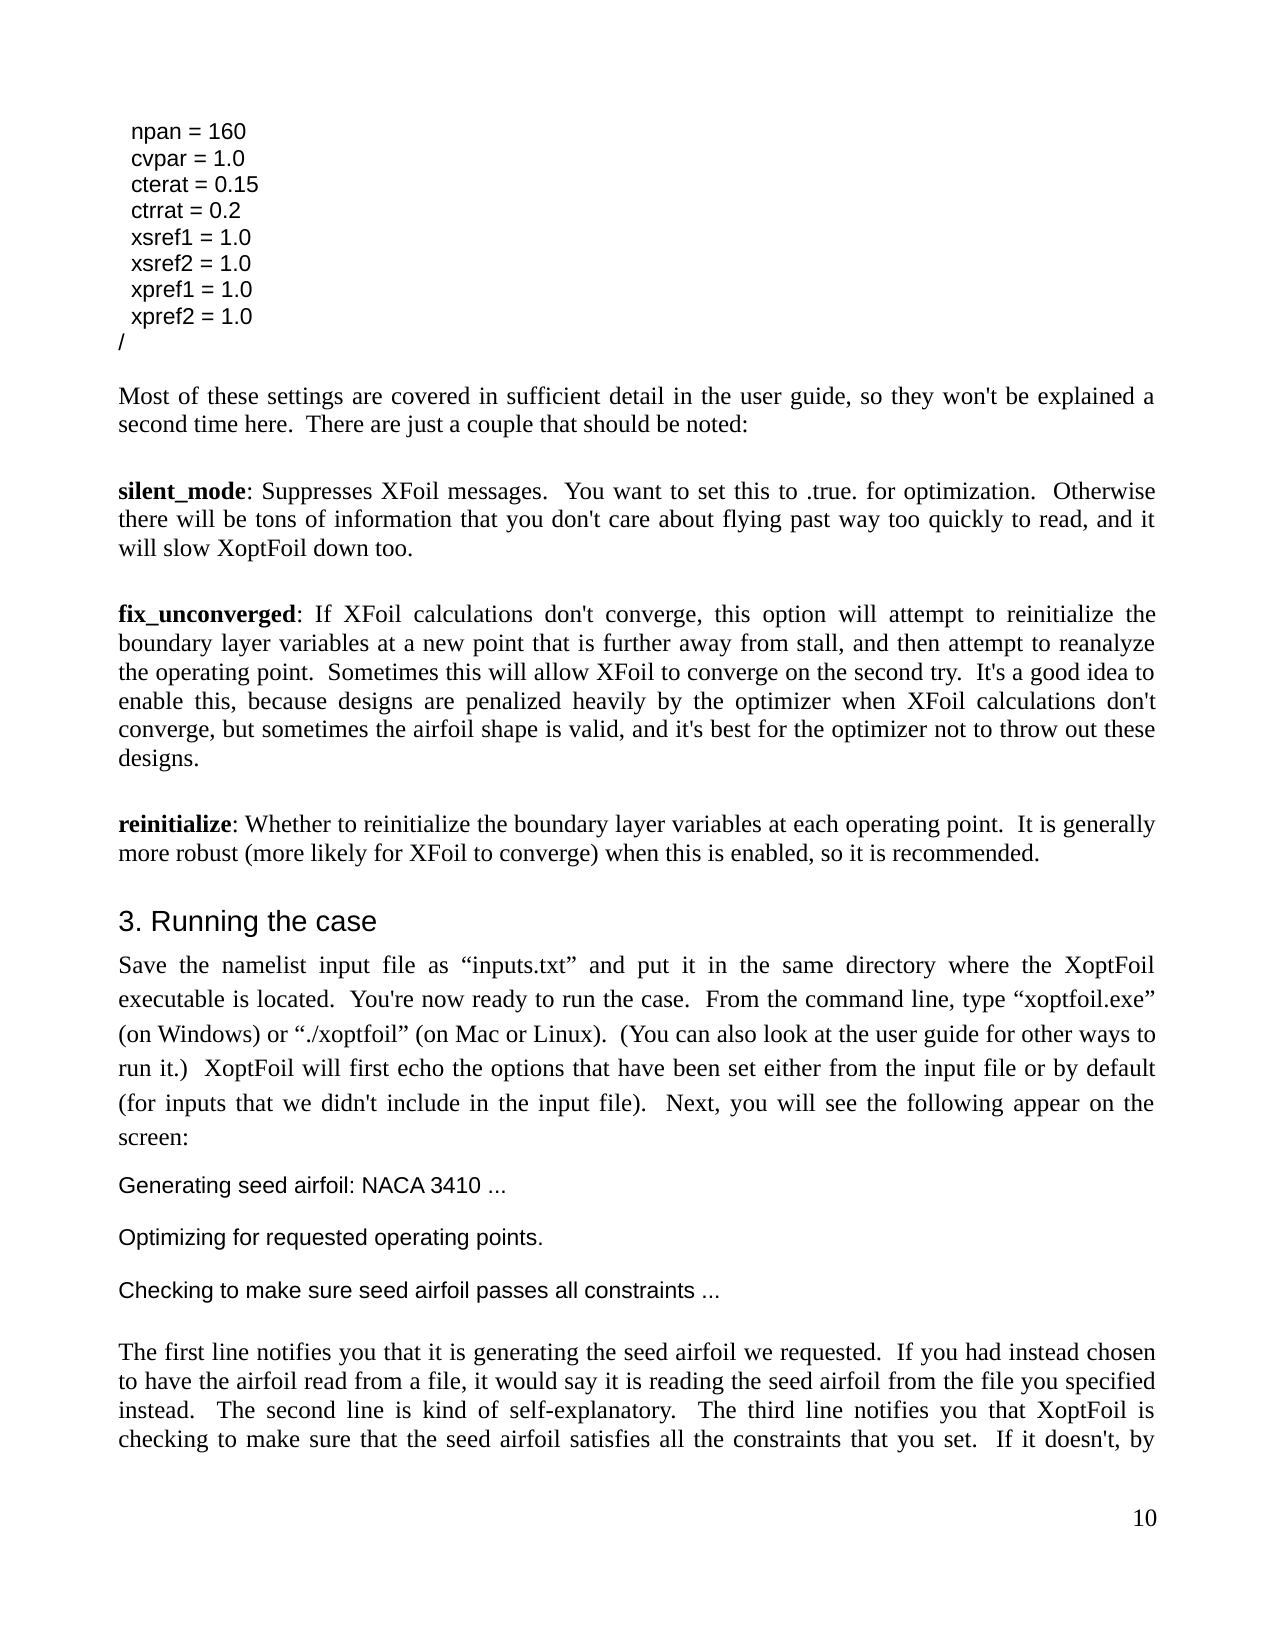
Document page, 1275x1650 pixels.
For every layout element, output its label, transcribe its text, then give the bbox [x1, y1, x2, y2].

text xsref1 = 1.0 [118, 223, 1157, 250]
text Most of these settings are covered in sufficient detail in the user guide, so they won't be explained a second time here. There are just a couple that should be noted: [118, 381, 1157, 438]
text Optimizing for requested operating points. Checking to make sure seed airfoil passes all constraints ... [118, 1198, 1157, 1337]
text reinitialize: Whether to reinitialize the boundary layer variables at each operating point. It is generally more robust (more likely for XFoil to converge) when this is enabled, so it is recommended. [118, 809, 1157, 867]
text fix_unconverged: If XFoil calculations don't converge, this option will attempt to reinitialize the boundary layer variables at a new point that is further away from stall, and then attempt to reanalyze the operating point. Sometimes this will allow XFoil to converge on the second try. It's a good idea to enable this, because designs are penalized heavily by the optimizer when XFoil calculations don't converge, but sometimes the airfoil shape is valid, and it's best for the optimizer not to throw out these designs. [118, 599, 1157, 772]
text xsref2 = 1.0 [118, 250, 1157, 276]
text silent_mode: Suppresses XFoil messages. You want to set this to .true. for optimization. Otherwise there will be tons of information that you don't care about flying past way too quickly to read, and it will slow XoptFoil down too. [118, 476, 1157, 562]
text Generating seed airfoil: NACA 3410 ... [118, 1172, 1157, 1198]
text Save the namelist input file as “inputs.txt” and put it in the same directory where the XoptFoil executable is located. You're now ready to run the case. From the command line, type “xoptfoil.exe” (on Windows) or “./xoptfoil” (on Mac or Linux). (You can also look at the user guide for other ways to run it.) XoptFoil will first echo the options that have been set either from the input file or by default (for inputs that we didn't include in the input file). Next, you will see the following appear on the screen: [118, 950, 1157, 1151]
subtitle 3. Running the case [118, 904, 1157, 938]
text xpref1 = 1.0 [118, 276, 1157, 303]
text The first line notifies you that it is generating the seed airfoil we requested. If you had instead chosen to have the airfoil read from a file, it would say it is reading the seed airfoil from the file you specified instead. The second line is kind of self-explanatory. The third line notifies you that XoptFoil is checking to make sure that the seed airfoil satisfies all the constraints that you set. If it doesn't, by [118, 1337, 1157, 1452]
text ctrrat = 0.2 [118, 197, 1157, 223]
text cterat = 0.15 [118, 171, 1157, 197]
text npan = 160 [118, 118, 1157, 144]
text cvpar = 1.0 [118, 144, 1157, 171]
text xpref2 = 1.0 [118, 303, 1157, 329]
text / [118, 329, 1157, 355]
